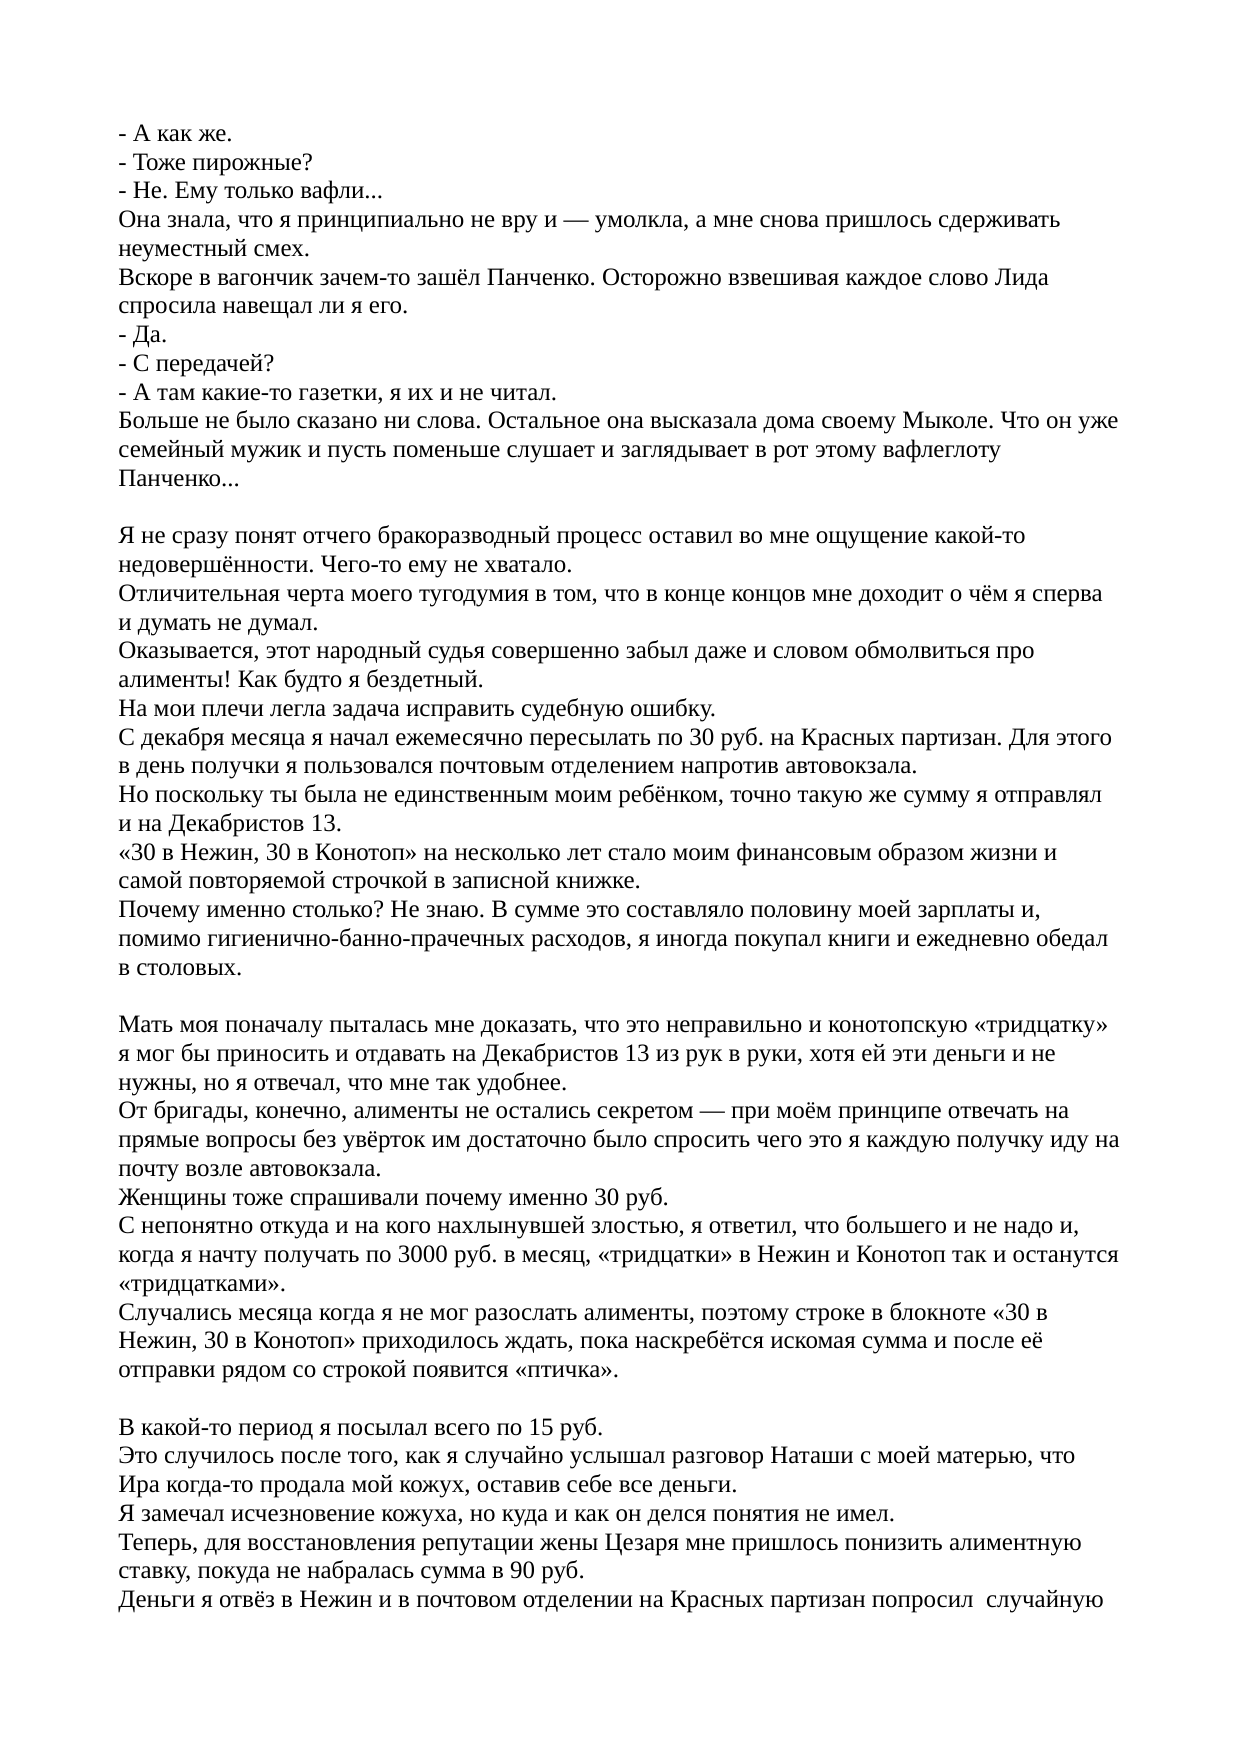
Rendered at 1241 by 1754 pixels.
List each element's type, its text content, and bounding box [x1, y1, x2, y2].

text - Да. [118, 319, 1122, 348]
text - А там какие-то газетки, я их и не читал. [118, 377, 1122, 406]
text Вскоре в вагончик зачем-то зашёл Панченко. Осторожно взвешивая каждое слово Лида спросила навещал ли я его. [118, 262, 1122, 319]
text Теперь, для восстановления репутации жены Цезаря мне пришлось понизить алиментную ставку, покуда не набралась сумма в 90 руб. [118, 1527, 1122, 1584]
text С декабря месяца я начал ежемесячно пересылать по 30 руб. на Красных партизан. Для этого в день получки я пользовался почтовым отделением напротив автовокзала. [118, 722, 1122, 779]
text В какой-то период я посылал всего по 15 руб. [118, 1412, 1122, 1441]
text - Тоже пирожные? [118, 147, 1122, 176]
text Деньги я отвёз в Нежин и в почтовом отделении на Красных партизан попросил случайную [118, 1584, 1122, 1613]
text Я замечал исчезновение кожуха, но куда и как он делся понятия не имел. [118, 1498, 1122, 1527]
text С непонятно откуда и на кого нахлынувшей злостью, я ответил, что большего и не надо и, когда я начту получать по 3000 руб. в месяц, «тридцатки» в Нежин и Конотоп так и останутся «тридцатками». [118, 1211, 1122, 1297]
text Я не сразу понят отчего бракоразводный процесс оставил во мне ощущение какой-то недовершённости. Чего-то ему не хватало. [118, 521, 1122, 578]
text Почему именно столько? Не знаю. В сумме это составляло половину моей зарплаты и, помимо гигиенично-банно-прачечных расходов, я иногда покупал книги и ежедневно обедал в столовых. [118, 894, 1122, 981]
text От бригады, конечно, алименты не остались секретом — при моём принципе отвечать на прямые вопросы без увёрток им достаточно было спросить чего это я каждую получку иду на почту возле автовокзала. [118, 1096, 1122, 1182]
text Это случилось после того, как я случайно услышал разговор Наташи с моей матерью, что Ира когда-то продала мой кожух, оставив себе все деньги. [118, 1441, 1122, 1498]
text - А как же. [118, 118, 1122, 147]
text - Не. Ему только вафли... [118, 176, 1122, 204]
text Отличительная черта моего тугодумия в том, что в конце концов мне доходит о чём я сперва и думать не думал. [118, 578, 1122, 636]
text Но поскольку ты была не единственным моим ребёнком, точно такую же сумму я отправлял и на Декабристов 13. [118, 779, 1122, 837]
text Больше не было сказано ни слова. Остальное она высказала дома своему Мыколе. Что он уже семейный мужик и пусть поменьше слушает и заглядывает в рот этому вафлеглоту Панченко... [118, 406, 1122, 492]
text Женщины тоже спрашивали почему именно 30 руб. [118, 1182, 1122, 1211]
text Мать моя поначалу пыталась мне доказать, что это неправильно и конотопскую «тридцатку» я мог бы приносить и отдавать на Декабристов 13 из рук в руки, хотя ей эти деньги и не нужны, но я отвечал, что мне так удобнее. [118, 1009, 1122, 1096]
text Случались месяца когда я не мог разослать алименты, поэтому строке в блокноте «30 в Нежин, 30 в Конотоп» приходилось ждать, пока наскребётся искомая сумма и после её отправки рядом со строкой появится «птичка». [118, 1297, 1122, 1383]
text Оказывается, этот народный судья совершенно забыл даже и словом обмолвиться про алименты! Как будто я бездетный. [118, 636, 1122, 693]
text Она знала, что я принципиально не вру и — умолкла, а мне снова пришлось сдерживать неуместный смех. [118, 204, 1122, 262]
text На мои плечи легла задача исправить судебную ошибку. [118, 693, 1122, 722]
text «30 в Нежин, 30 в Конотоп» на несколько лет стало моим финансовым образом жизни и самой повторяемой строчкой в записной книжке. [118, 837, 1122, 894]
text - С передачей? [118, 348, 1122, 377]
